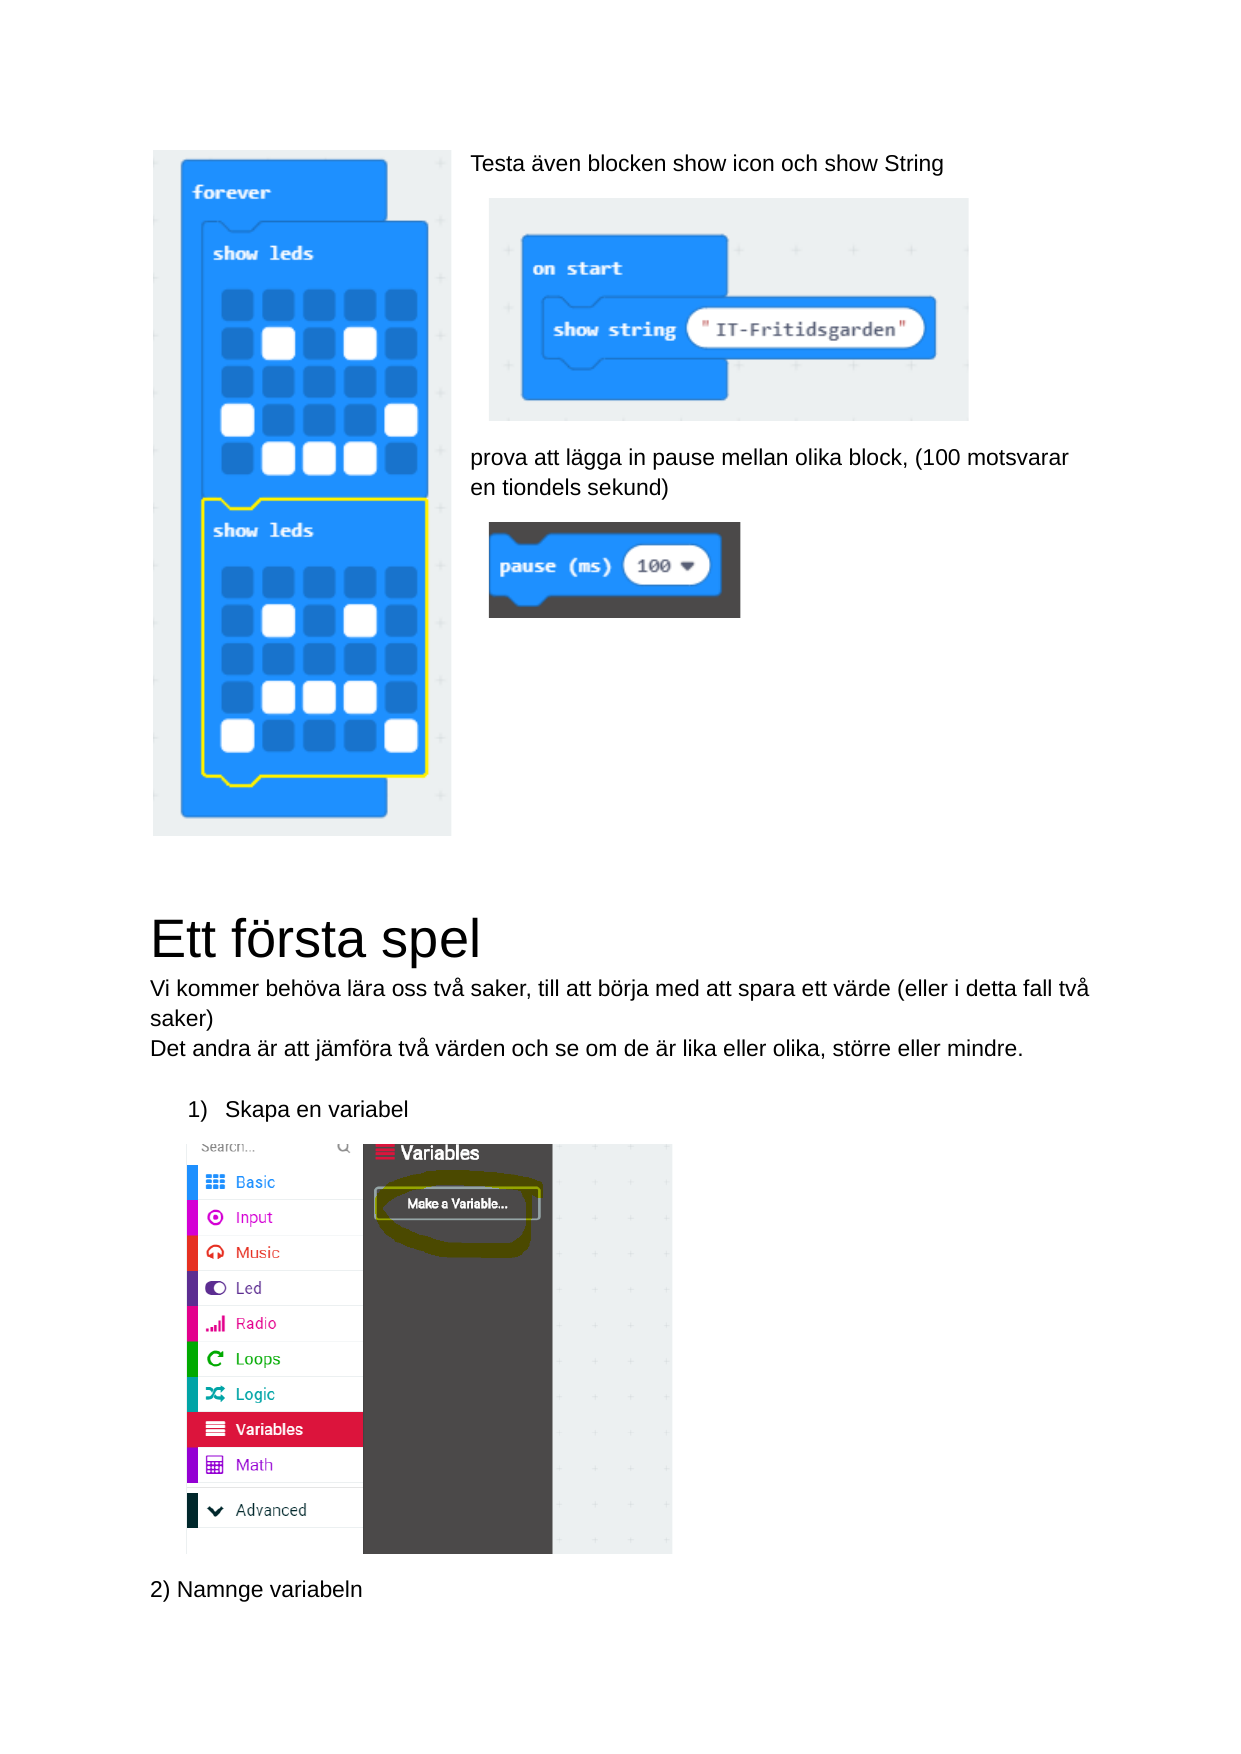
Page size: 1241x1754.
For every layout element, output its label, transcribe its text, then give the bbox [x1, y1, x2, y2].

title Ett första spel [150, 906, 1090, 969]
picture [488, 198, 969, 421]
list Skapa en variabel [187, 1096, 1090, 1122]
text prova att lägga in pause mellan olika block, (100 motsvarar en tiondels sekund) [452, 443, 1090, 500]
text 2) Namnge variabeln [150, 1576, 1090, 1602]
picture [488, 522, 741, 618]
text Vi kommer behöva lära oss två saker, till att börja med att spara ett värde (eller i detta fall två saker) [150, 975, 1090, 1032]
picture [153, 150, 452, 836]
picture [168, 1144, 673, 1554]
text Det andra är att jämföra två värden och se om de är lika eller olika, större eller mindre. [150, 1035, 1090, 1062]
text Testa även blocken show icon och show String [452, 150, 1090, 439]
